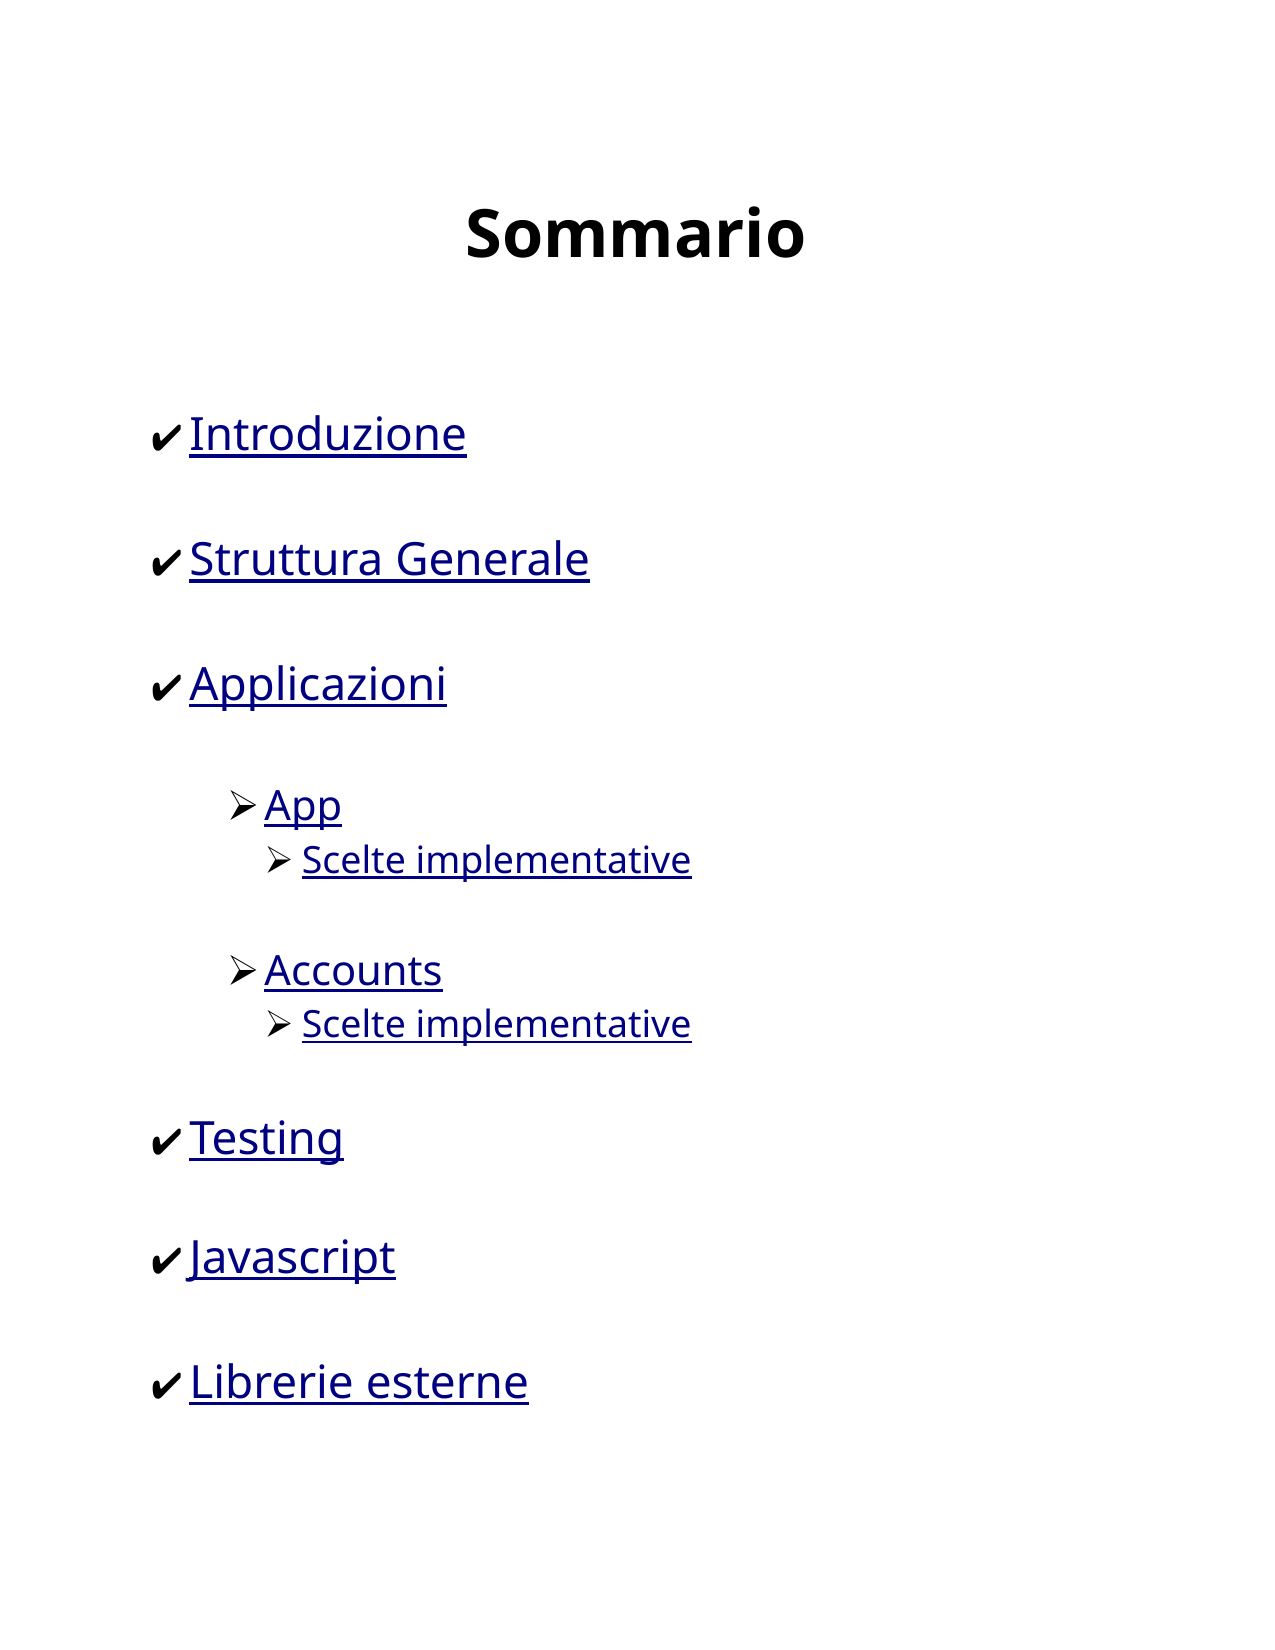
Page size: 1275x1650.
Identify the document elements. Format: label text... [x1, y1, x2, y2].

list Testing [152, 1105, 1158, 1168]
list Applicazioni [152, 651, 1158, 714]
list Librerie esterne [152, 1349, 1158, 1412]
list Accounts [227, 941, 1158, 998]
list Javascript [152, 1224, 1158, 1287]
text Sommario [114, 186, 1158, 277]
list Scelte implementative [264, 833, 1158, 884]
list App [227, 776, 1158, 833]
list Struttura Generale [152, 527, 1158, 589]
list Introduzione [152, 402, 1158, 464]
list Scelte implementative [264, 998, 1158, 1049]
